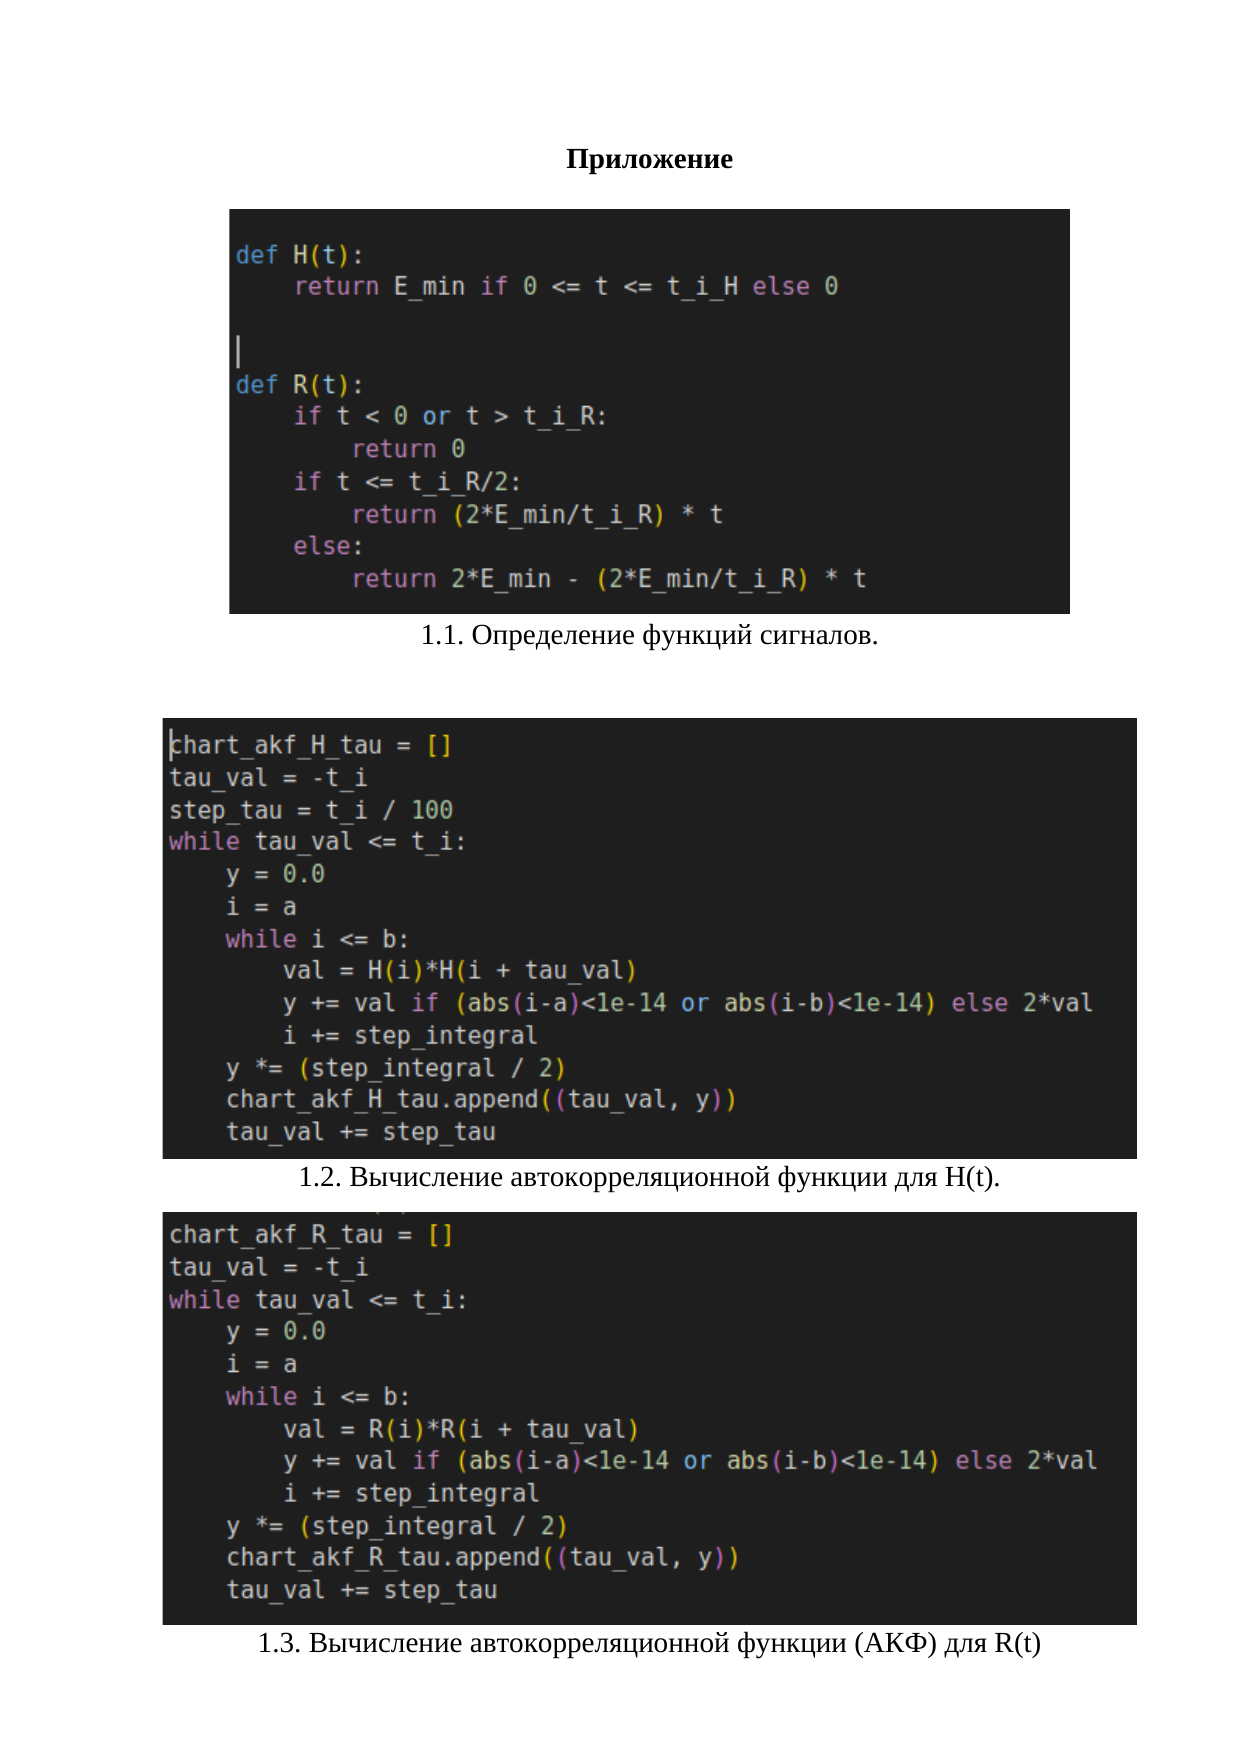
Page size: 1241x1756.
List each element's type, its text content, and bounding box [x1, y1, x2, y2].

picture [162, 718, 1137, 1159]
text [162, 1193, 1137, 1212]
text Приложение [162, 142, 1137, 175]
text 1.2. Вычисление автокорреляционной функции для H(t). [162, 1159, 1137, 1192]
text 1.3. Вычисление автокорреляционной функции (АКФ) для R(t) [162, 1625, 1137, 1659]
text 1.1. Определение функций сигналов. [162, 617, 1137, 651]
picture [229, 209, 1070, 614]
picture [162, 1212, 1137, 1625]
